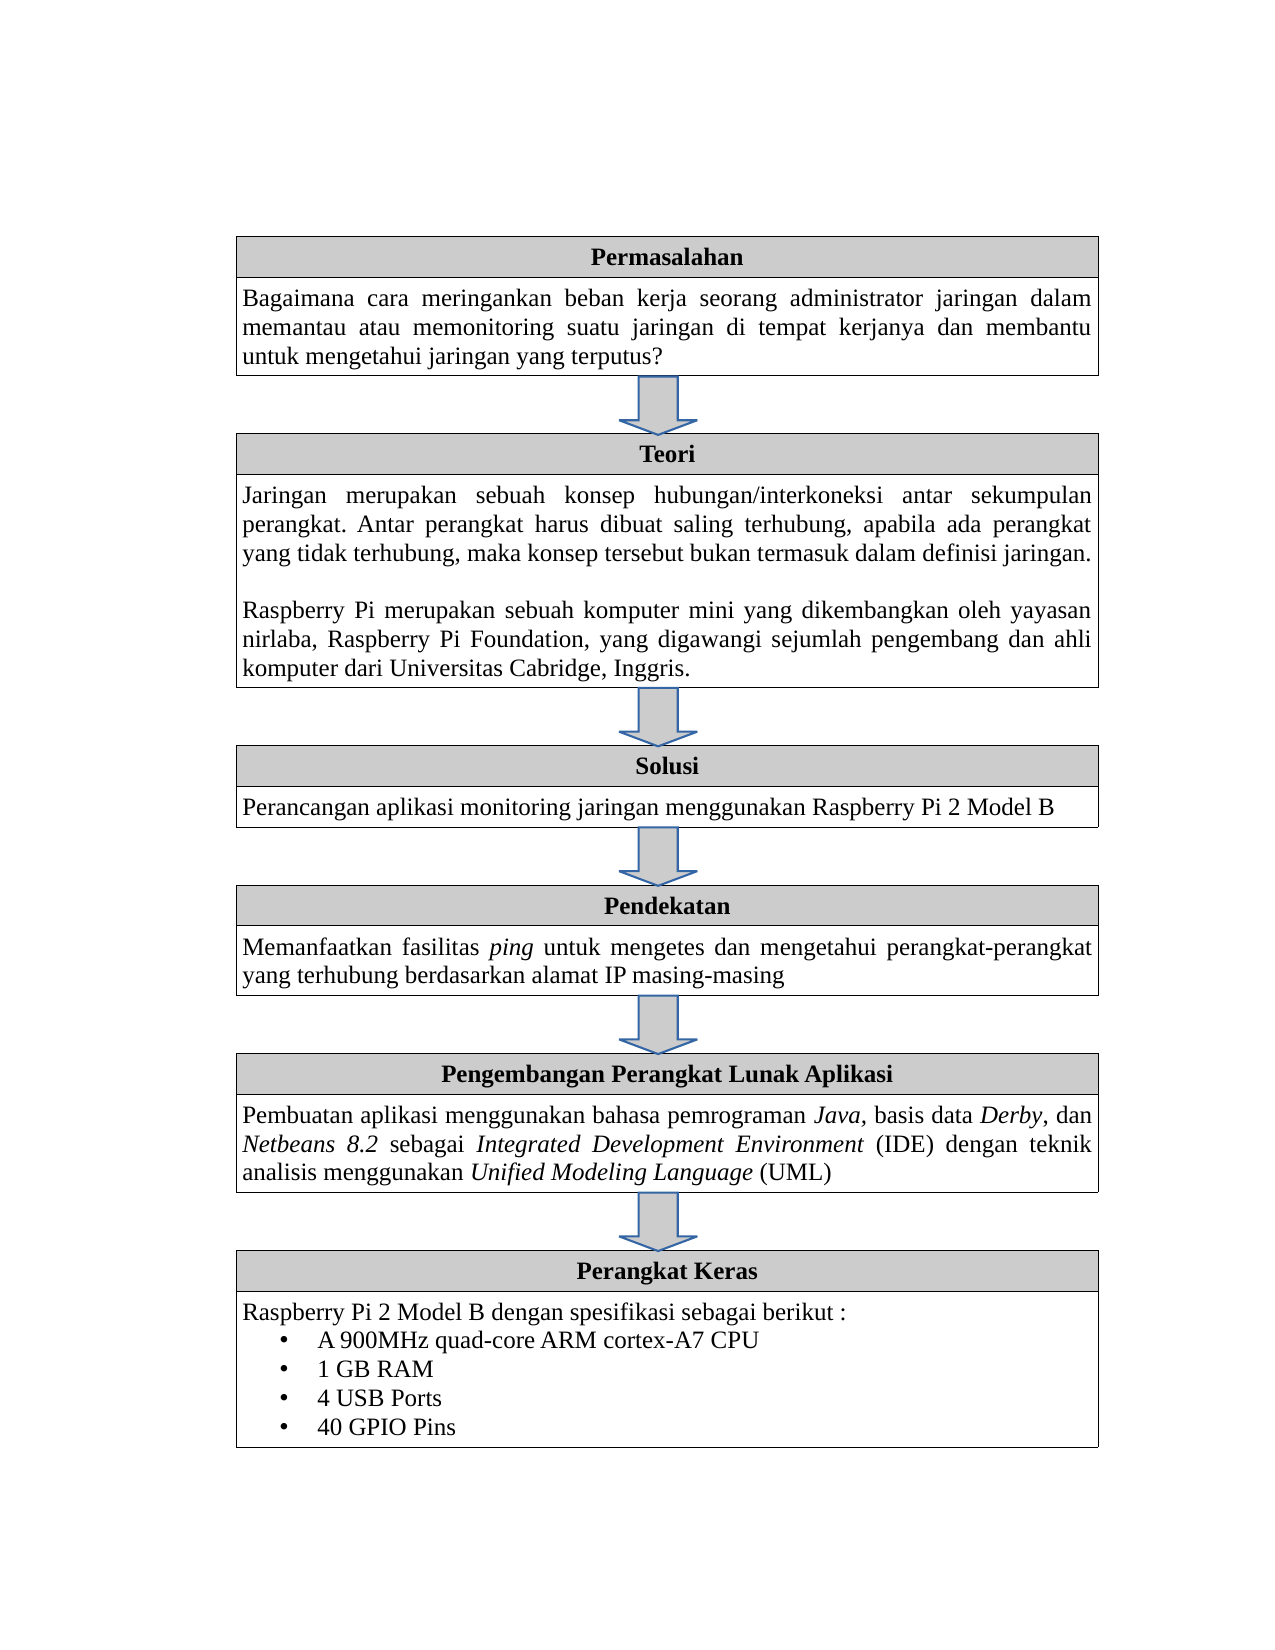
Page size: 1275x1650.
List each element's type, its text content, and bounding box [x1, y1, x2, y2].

table_cell Bagaimana cara meringankan beban kerja seorang administrator jaringan dalam memantau atau memonitoring suatu jaringan di tempat kerjanya dan membantu untuk mengetahui jaringan yang terputus? [237, 278, 1098, 375]
table_cell Memanfaatkan fasilitas ping untuk mengetes dan mengetahui perangkat-perangkat yang terhubung berdasarkan alamat IP masing-masing [237, 926, 1098, 995]
table_header Teori [237, 434, 1098, 474]
table_header Pengembangan Perangkat Lunak Aplikasi [237, 1054, 1098, 1094]
table_header Solusi [237, 746, 1098, 786]
table_header Perangkat Keras [237, 1251, 1098, 1291]
table_header Permasalahan [237, 237, 1098, 277]
table_cell Jaringan merupakan sebuah konsep hubungan/interkoneksi antar sekumpulan perangkat. Antar perangkat harus dibuat saling terhubung, apabila ada perangkat yang tidak terhubung, maka konsep tersebut bukan termasuk dalam definisi jaringan. Raspberry Pi merupakan sebuah komputer mini yang dikembangkan oleh yayasan nirlaba, Raspberry Pi Foundation, yang digawangi sejumlah pengembang dan ahli komputer dari Universitas Cabridge, Inggris. [237, 475, 1098, 687]
table_cell Raspberry Pi 2 Model B dengan spesifikasi sebagai berikut : A 900MHz quad-core ARM cortex-A7 CPU 1 GB RAM 4 USB Ports 40 GPIO Pins Full HDMI port Ethernet port Combined 3.5mm audio jack and composite video Camera Interface (CSI) Display Interface (DSI) Micro SD slot VideoCore IV 3D graphics core [237, 1292, 1098, 1446]
table_header Pendekatan [237, 886, 1098, 925]
table_cell Pembuatan aplikasi menggunakan bahasa pemrograman Java, basis data Derby, dan Netbeans 8.2 sebagai Integrated Development Environment (IDE) dengan teknik analisis menggunakan Unified Modeling Language (UML) [237, 1095, 1098, 1192]
table_cell Perancangan aplikasi monitoring jaringan menggunakan Raspberry Pi 2 Model B [237, 787, 1098, 827]
